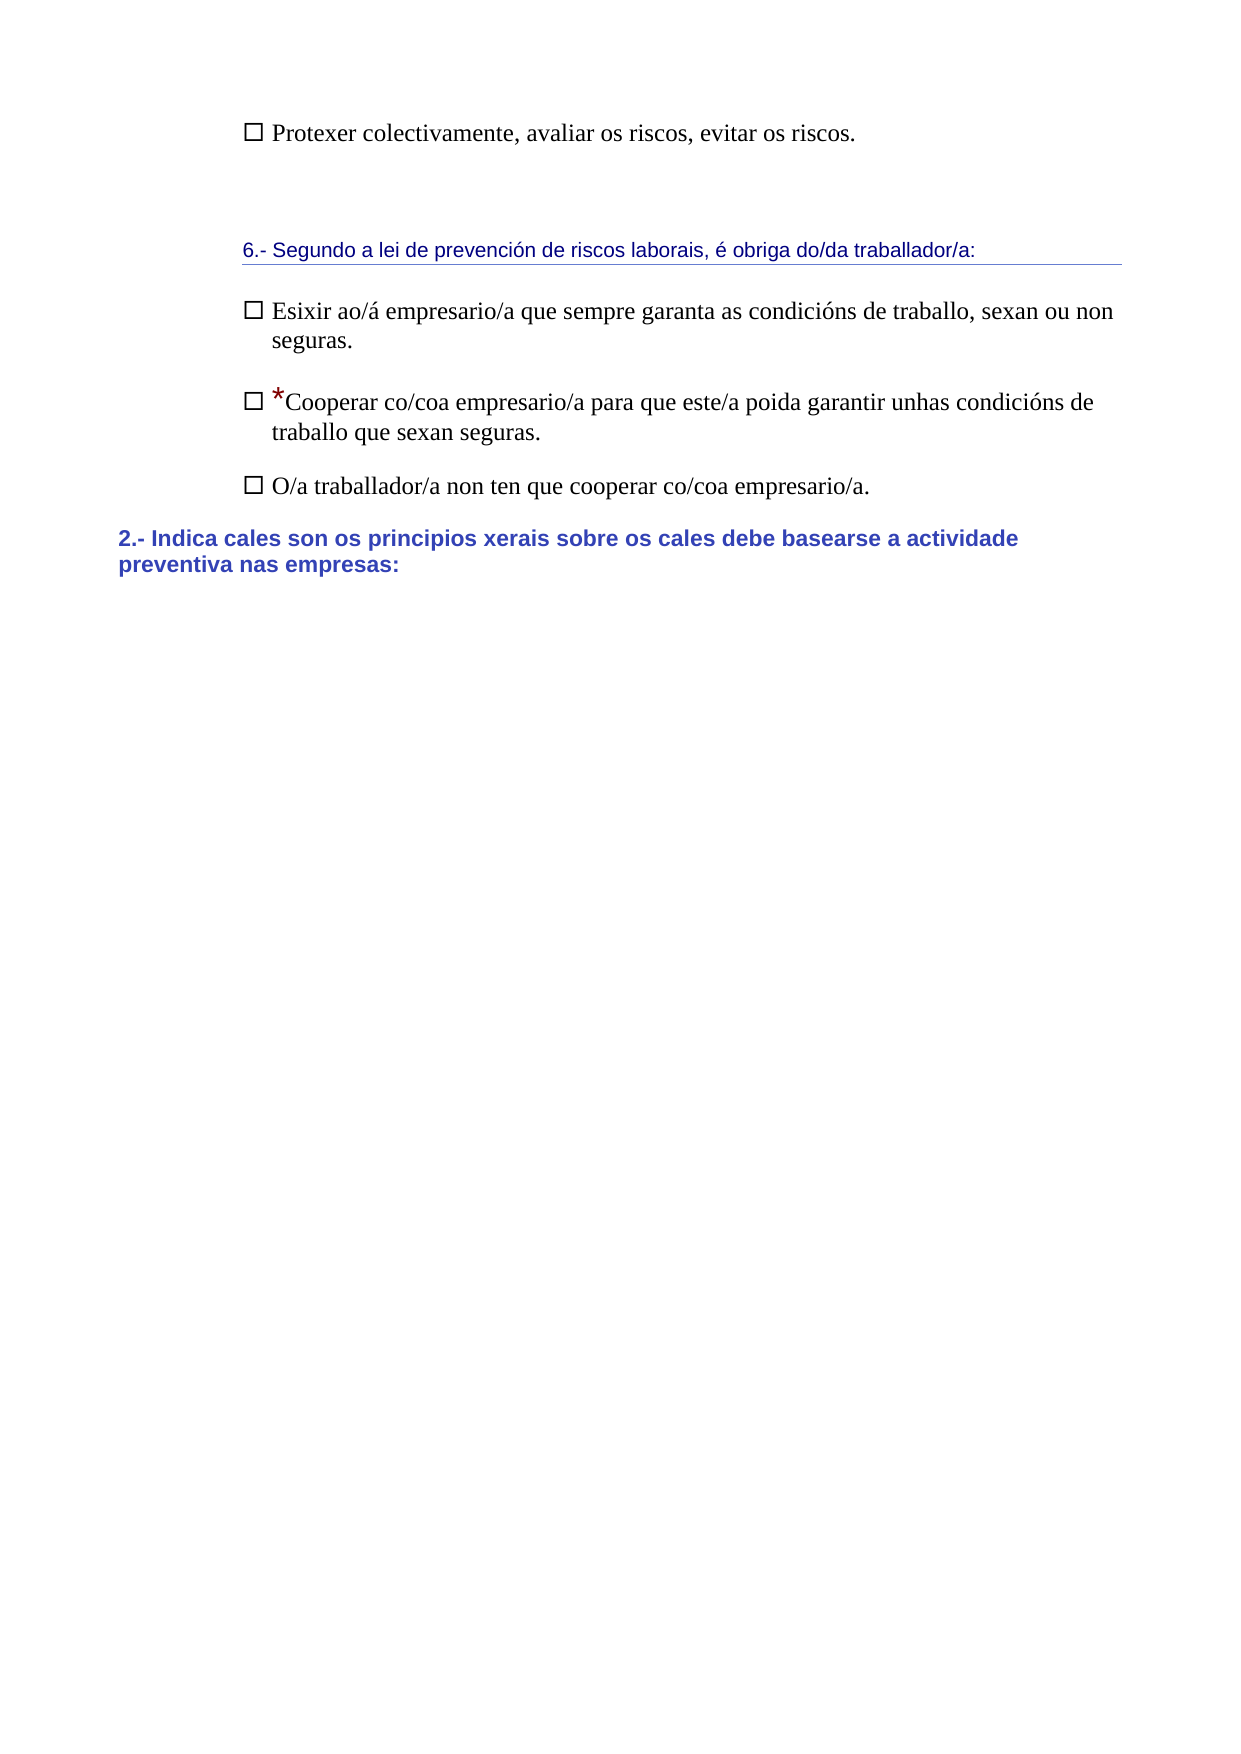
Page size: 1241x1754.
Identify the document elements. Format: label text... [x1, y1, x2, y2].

list Protexer colectivamente, avaliar os riscos, evitar os riscos. [242, 118, 1122, 147]
list O/a traballador/a non ten que cooperar co/coa empresario/a. [242, 471, 1122, 500]
list 6.- Segundo a lei de prevención de riscos laborais, é obriga do/da traballador/a: [242, 238, 1122, 264]
list *Cooperar co/coa empresario/a para que este/a poida garantir unhas condicións de traballo que sexan seguras. [242, 379, 1122, 446]
list 2.- Indica cales son os principios xerais sobre os cales debe basearse a actividade preventiva nas empresas: [118, 525, 1122, 578]
list Esixir ao/á empresario/a que sempre garanta as condicións de traballo, sexan ou non seguras. [242, 296, 1122, 354]
